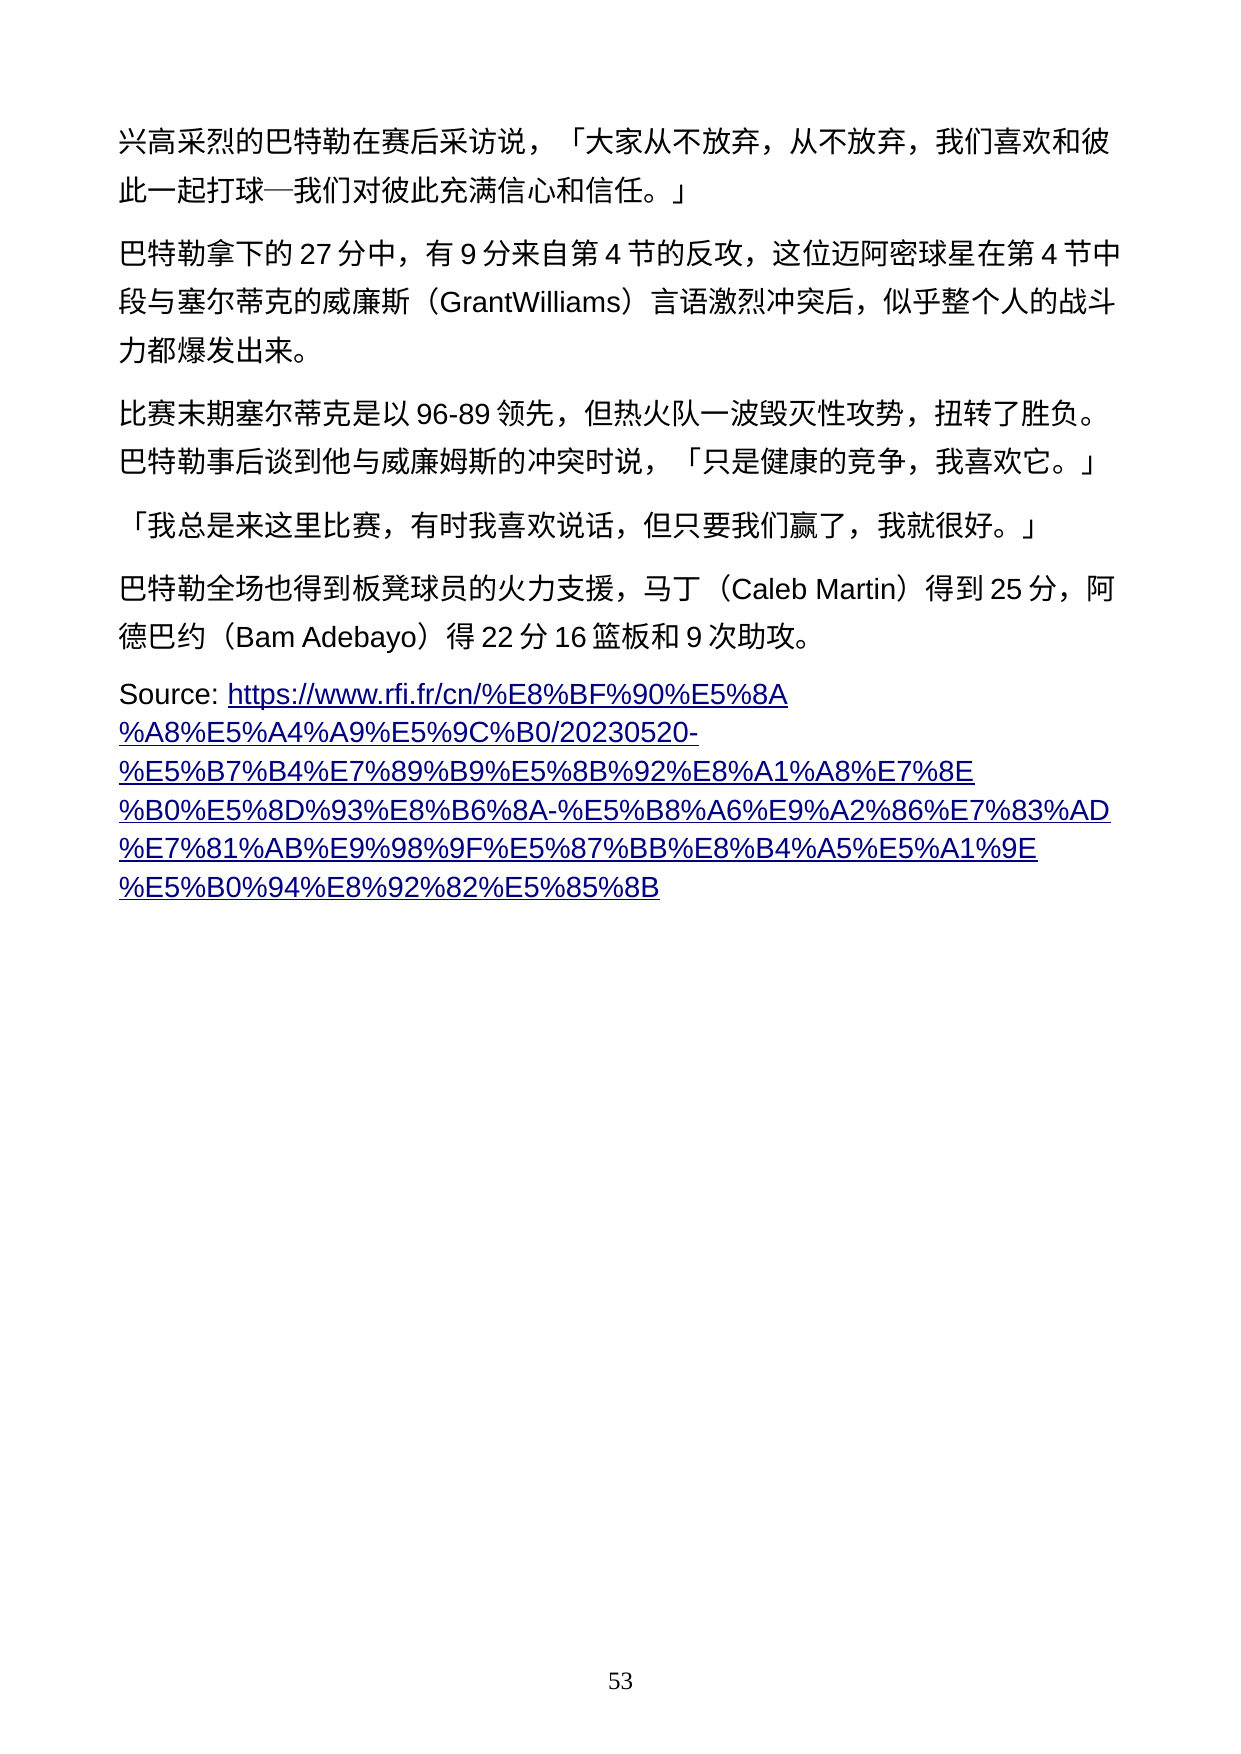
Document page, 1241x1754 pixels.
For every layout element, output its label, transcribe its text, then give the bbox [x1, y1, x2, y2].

text 「我总是来这里比赛，有时我喜欢说话，但只要我们赢了，我就很好。」 [118, 502, 1122, 544]
text 巴特勒拿下的27分中，有9分来自第4节的反攻，这位迈阿密球星在第4节中段与塞尔蒂克的威廉斯（GrantWilliams）言语激烈冲突后，似乎整个人的战斗力都爆发出来。 [118, 230, 1122, 369]
text 兴高采烈的巴特勒在赛后采访说，「大家从不放弃，从不放弃，我们喜欢和彼此一起打球─我们对彼此充满信心和信任。」 [118, 118, 1122, 209]
text 巴特勒全场也得到板凳球员的火力支援，马丁（Caleb Martin）得到25分，阿德巴约（Bam Adebayo）得22分16篮板和9次助攻。 [118, 565, 1122, 656]
text Source: https://www.rfi.fr/cn/%E8%BF%90%E5%8A%A8%E5%A4%A9%E5%9C%B0/20230520-%E5%B7%B4%E7%89%B9%E5%8B%92%E8%A1%A8%E7%8E%B0%E5%8D%93%E8%B6%8A-%E5%B8%A6%E9%A2%86%E7%83%AD%E7%81%AB%E9%98%9F%E5%87%BB%E8%B4%A5%E5%A1%9E%E5%B0%94%E8%92%82%E5%85%8B [118, 677, 1122, 903]
text 比赛末期塞尔蒂克是以96-89领先，但热火队一波毁灭性攻势，扭转了胜负。 巴特勒事后谈到他与威廉姆斯的冲突时说，「只是健康的竞争，我喜欢它。」 [118, 390, 1122, 481]
